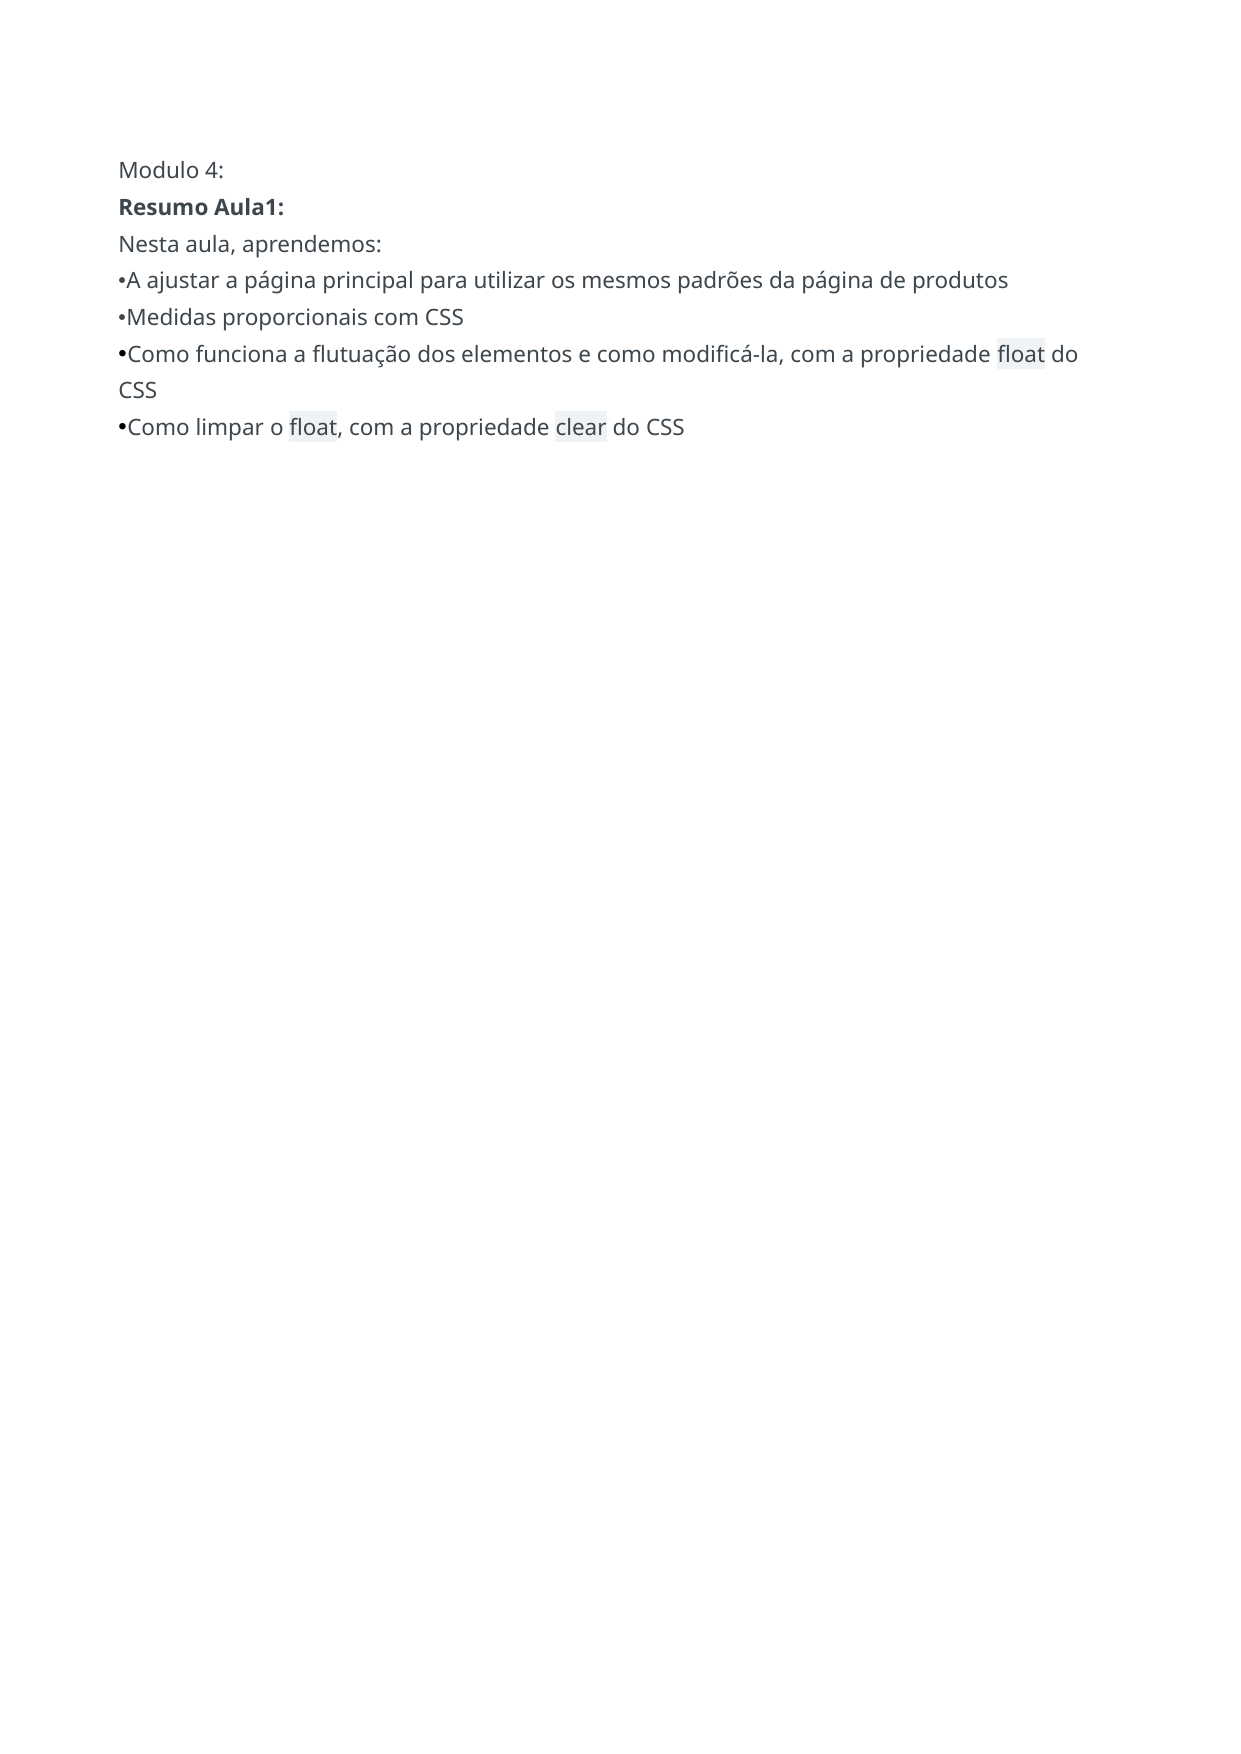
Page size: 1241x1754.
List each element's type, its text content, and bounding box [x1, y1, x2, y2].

text Resumo Aula1: [118, 191, 1122, 222]
list Como funciona a flutuação dos elementos e como modificá-la, com a propriedade float do CSS [118, 338, 1122, 405]
list A ajustar a página principal para utilizar os mesmos padrões da página de produtos [118, 265, 1122, 295]
list Como limpar o float, com a propriedade clear do CSS [118, 411, 1122, 442]
list Medidas proporcionais com CSS [118, 301, 1122, 332]
text Nesta aula, aprendemos: [118, 228, 1122, 259]
text Modulo 4: [118, 155, 1122, 185]
